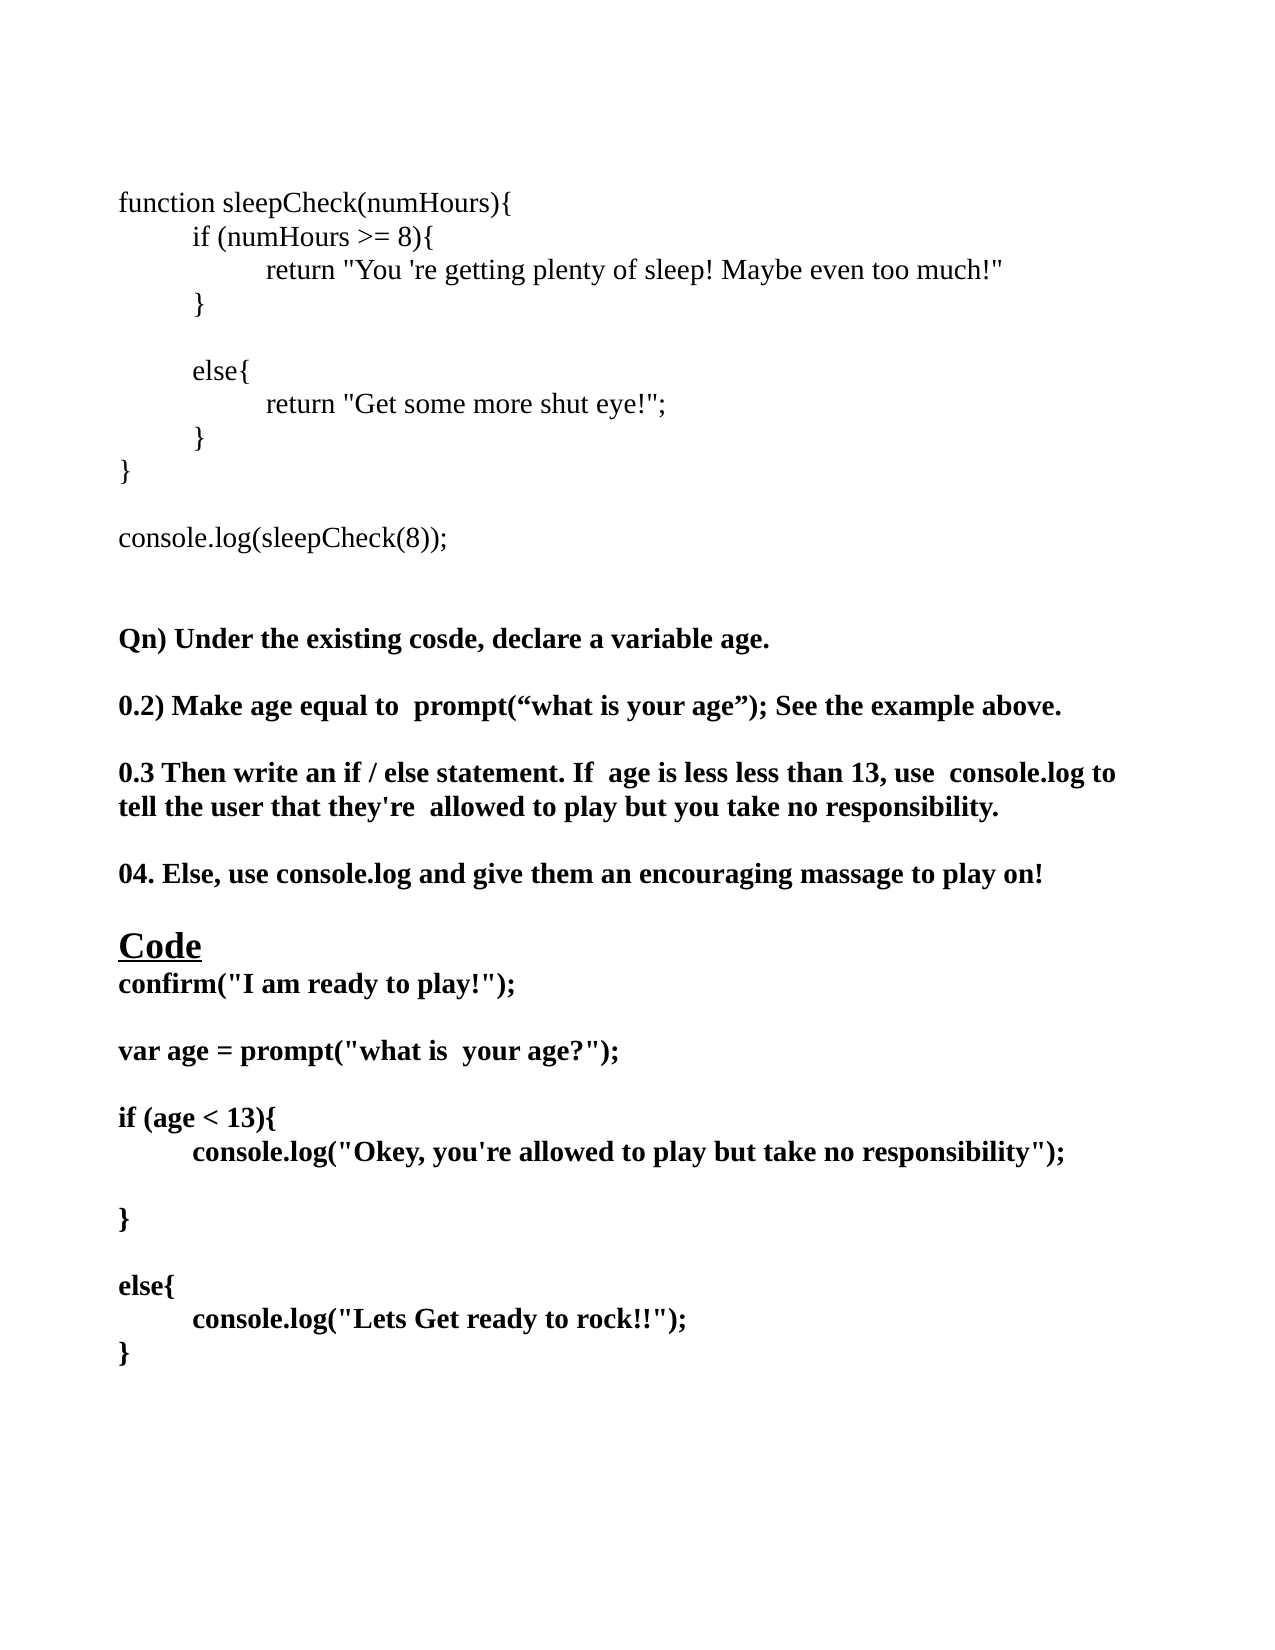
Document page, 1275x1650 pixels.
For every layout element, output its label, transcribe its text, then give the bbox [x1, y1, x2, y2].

text console.log(sleepCheck(8)); [118, 521, 1157, 554]
text return "Get some more shut eye!"; [118, 386, 1157, 420]
text return "You 're getting plenty of sleep! Maybe even too much!" [118, 252, 1157, 286]
text function sleepCheck(numHours){ [118, 185, 1157, 219]
text 04. Else, use console.log and give them an encouraging massage to play on! [118, 856, 1157, 889]
text else{ [118, 1268, 1157, 1302]
text Qn) Under the existing cosde, declare a variable age. [118, 621, 1157, 655]
text } [118, 1335, 1157, 1369]
text if (numHours >= 8){ [118, 219, 1157, 252]
text console.log("Lets Get ready to rock!!"); [118, 1302, 1157, 1335]
text else{ [118, 353, 1157, 386]
text console.log("Okey, you're allowed to play but take no responsibility"); [118, 1134, 1157, 1167]
text 0.2) Make age equal to prompt(“what is your age”); See the example above. [118, 688, 1157, 722]
text if (age < 13){ [118, 1100, 1157, 1134]
text 0.3 Then write an if / else statement. If age is less less than 13, use console.log to tell the user that they're allowed to play but you take no responsibility. [118, 755, 1157, 822]
text } [118, 1201, 1157, 1234]
text confirm("I am ready to play!"); [118, 966, 1157, 1000]
text } [118, 420, 1157, 453]
text var age = prompt("what is your age?"); [118, 1033, 1157, 1067]
text } [118, 286, 1157, 319]
text Code [118, 923, 1157, 966]
text } [118, 453, 1157, 487]
